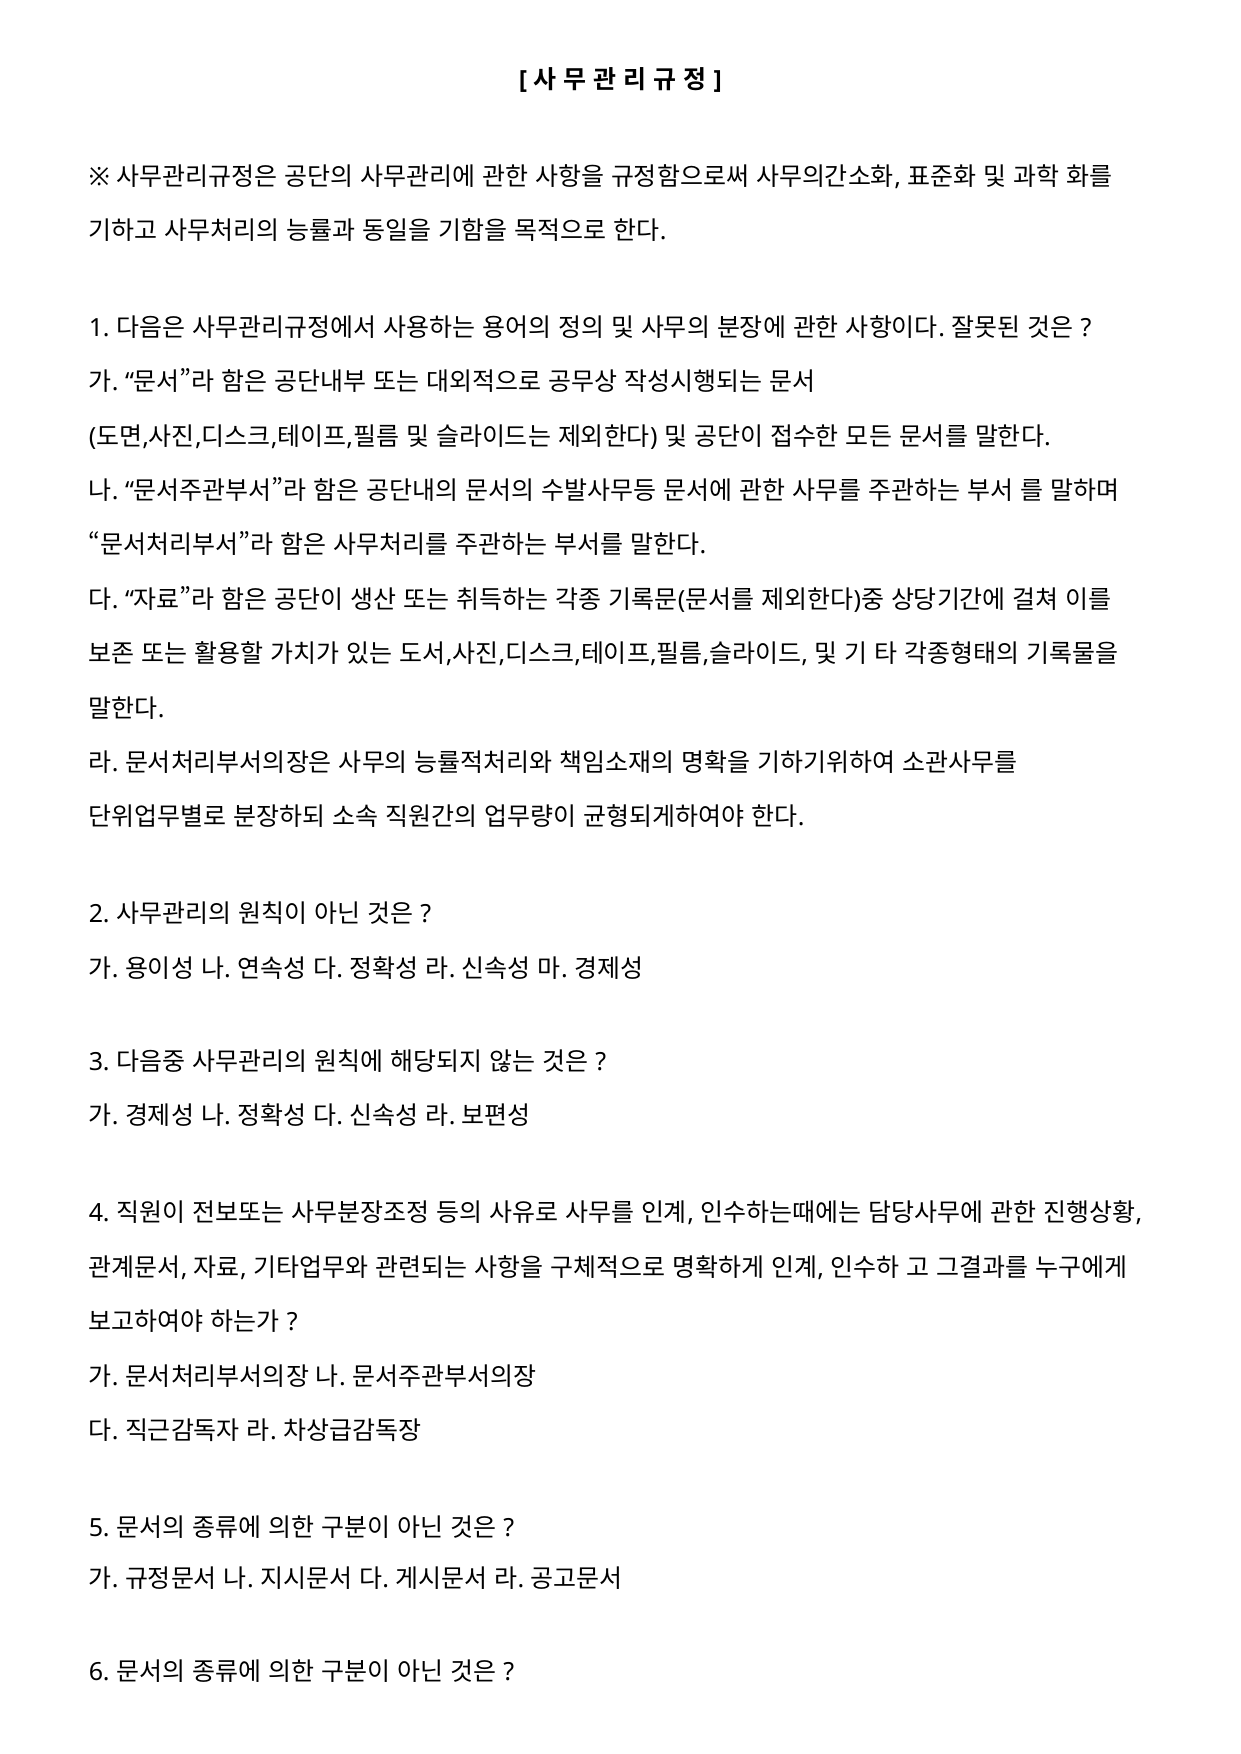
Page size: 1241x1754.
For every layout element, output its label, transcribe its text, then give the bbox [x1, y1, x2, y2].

text 2. 사무관리의 원칙이 아닌 것은 ? [88, 894, 1152, 930]
text 3. 다음중 사무관리의 원칙에 해당되지 않는 것은 ? [88, 1041, 1152, 1078]
text 가. 문서처리부서의장 나. 문서주관부서의장 [88, 1356, 1152, 1392]
text 다. 직근감독자 라. 차상급감독장 [88, 1410, 1152, 1447]
text ※ 사무관리규정은 공단의 사무관리에 관한 사항을 규정함으로써 사무의간소화, 표준화 및 과학 화를 기하고 사무처리의 능률과 동일을 기함을 목적으로 한다. [88, 156, 1152, 247]
text 나. “문서주관부서”라 함은 공단내의 문서의 수발사무등 문서에 관한 사무를 주관하는 부서 를 말하며 “문서처리부서”라 함은 사무처리를 주관하는 부서를 말한다. [88, 471, 1152, 561]
text 5. 문서의 종류에 의한 구분이 아닌 것은 ? [88, 1507, 1152, 1543]
text 6. 문서의 종류에 의한 구분이 아닌 것은 ? [88, 1651, 1152, 1688]
text 가. 경제성 나. 정확성 다. 신속성 라. 보편성 [88, 1096, 1152, 1132]
text (도면,사진,디스크,테이프,필름 및 슬라이드는 제외한다) 및 공단이 접수한 모든 문서를 말한다. [88, 416, 1152, 452]
text 가. 규정문서 나. 지시문서 다. 게시문서 라. 공고문서 [88, 1558, 1152, 1594]
text [ 사 무 관 리 규 정 ] [88, 59, 1152, 95]
text 가. “문서”라 함은 공단내부 또는 대외적으로 공무상 작성시행되는 문서 [88, 362, 1152, 398]
text 가. 용이성 나. 연속성 다. 정확성 라. 신속성 마. 경제성 [88, 948, 1152, 984]
text 라. 문서처리부서의장은 사무의 능률적처리와 책임소재의 명확을 기하기위하여 소관사무를 단위업무별로 분장하되 소속 직원간의 업무량이 균형되게하여야 한다. [88, 742, 1152, 833]
text 1. 다음은 사무관리규정에서 사용하는 용어의 정의 및 사무의 분장에 관한 사항이다. 잘못된 것은 ? [88, 307, 1152, 344]
text 다. “자료”라 함은 공단이 생산 또는 취득하는 각종 기록문(문서를 제외한다)중 상당기간에 걸쳐 이를 보존 또는 활용할 가치가 있는 도서,사진,디스크,테이프,필름,슬라이드, 및 기 타 각종형태의 기록물을 말한다. [88, 579, 1152, 724]
text 4. 직원이 전보또는 사무분장조정 등의 사유로 사무를 인계, 인수하는때에는 담당사무에 관한 진행상황, 관계문서, 자료, 기타업무와 관련되는 사항을 구체적으로 명확하게 인계, 인수하 고 그결과를 누구에게 보고하여야 하는가 ? [88, 1193, 1152, 1338]
